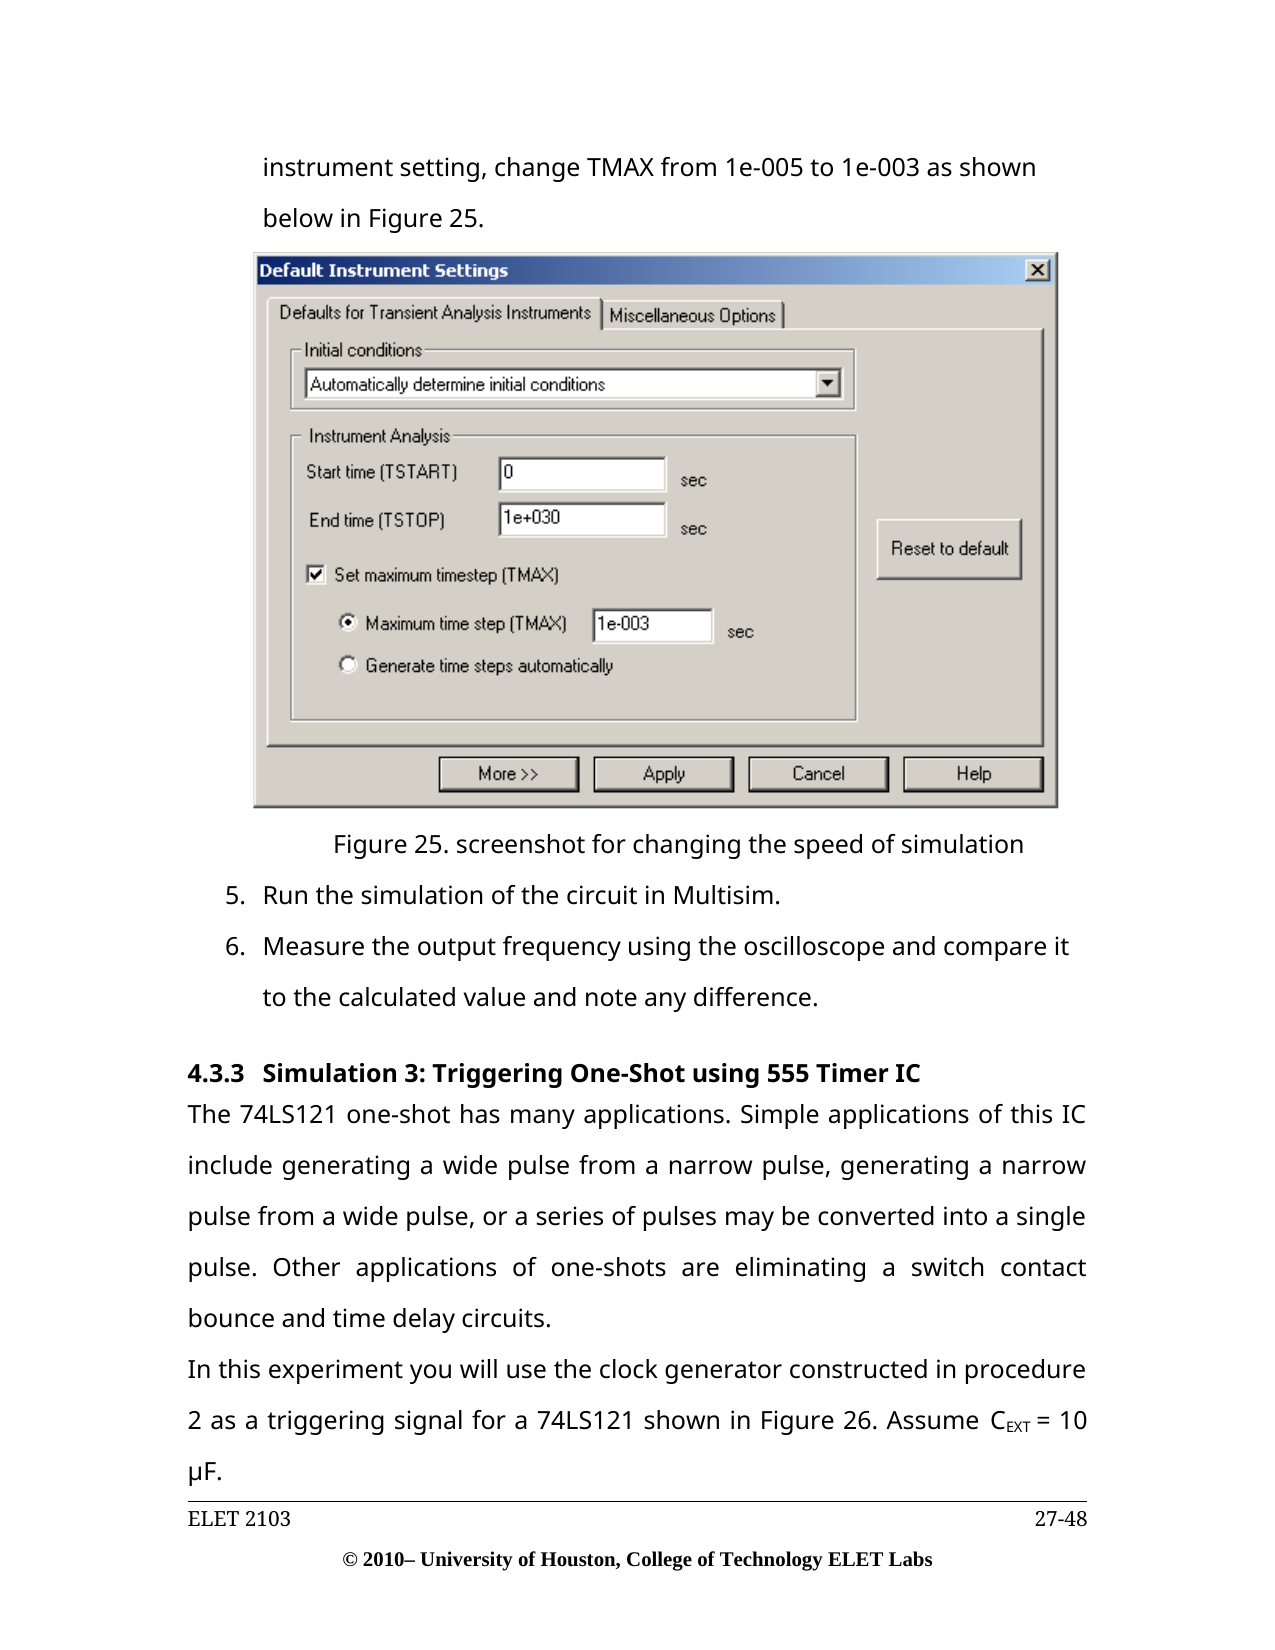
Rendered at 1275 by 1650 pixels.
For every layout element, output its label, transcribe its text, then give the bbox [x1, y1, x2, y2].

picture [253, 252, 1060, 810]
subtitle Simulation 3: Triggering One-Shot using 555 Timer IC [187, 1056, 1087, 1090]
text The 74LS121 one-shot has many applications. Simple applications of this IC include generating a wide pulse from a narrow pulse, generating a narrow pulse from a wide pulse, or a series of pulses may be converted into a single pulse. Other applications of one-shots are eliminating a switch contact bounce and time delay circuits. [187, 1096, 1087, 1335]
list Measure the output frequency using the oscilloscope and compare it to the calculated value and note any difference. [225, 929, 1087, 1014]
list instrument setting, change TMAX from 1e-005 to 1e-003 as shown below in Figure 25. [225, 150, 1087, 235]
list Run the simulation of the circuit in Multisim. [225, 878, 1087, 912]
text Figure 25. screenshot for changing the speed of simulation [270, 827, 1087, 861]
text In this experiment you will use the clock generator constructed in procedure 2 as a triggering signal for a 74LS121 shown in Figure 26. Assume CEXT = 10 µF. [187, 1352, 1087, 1488]
